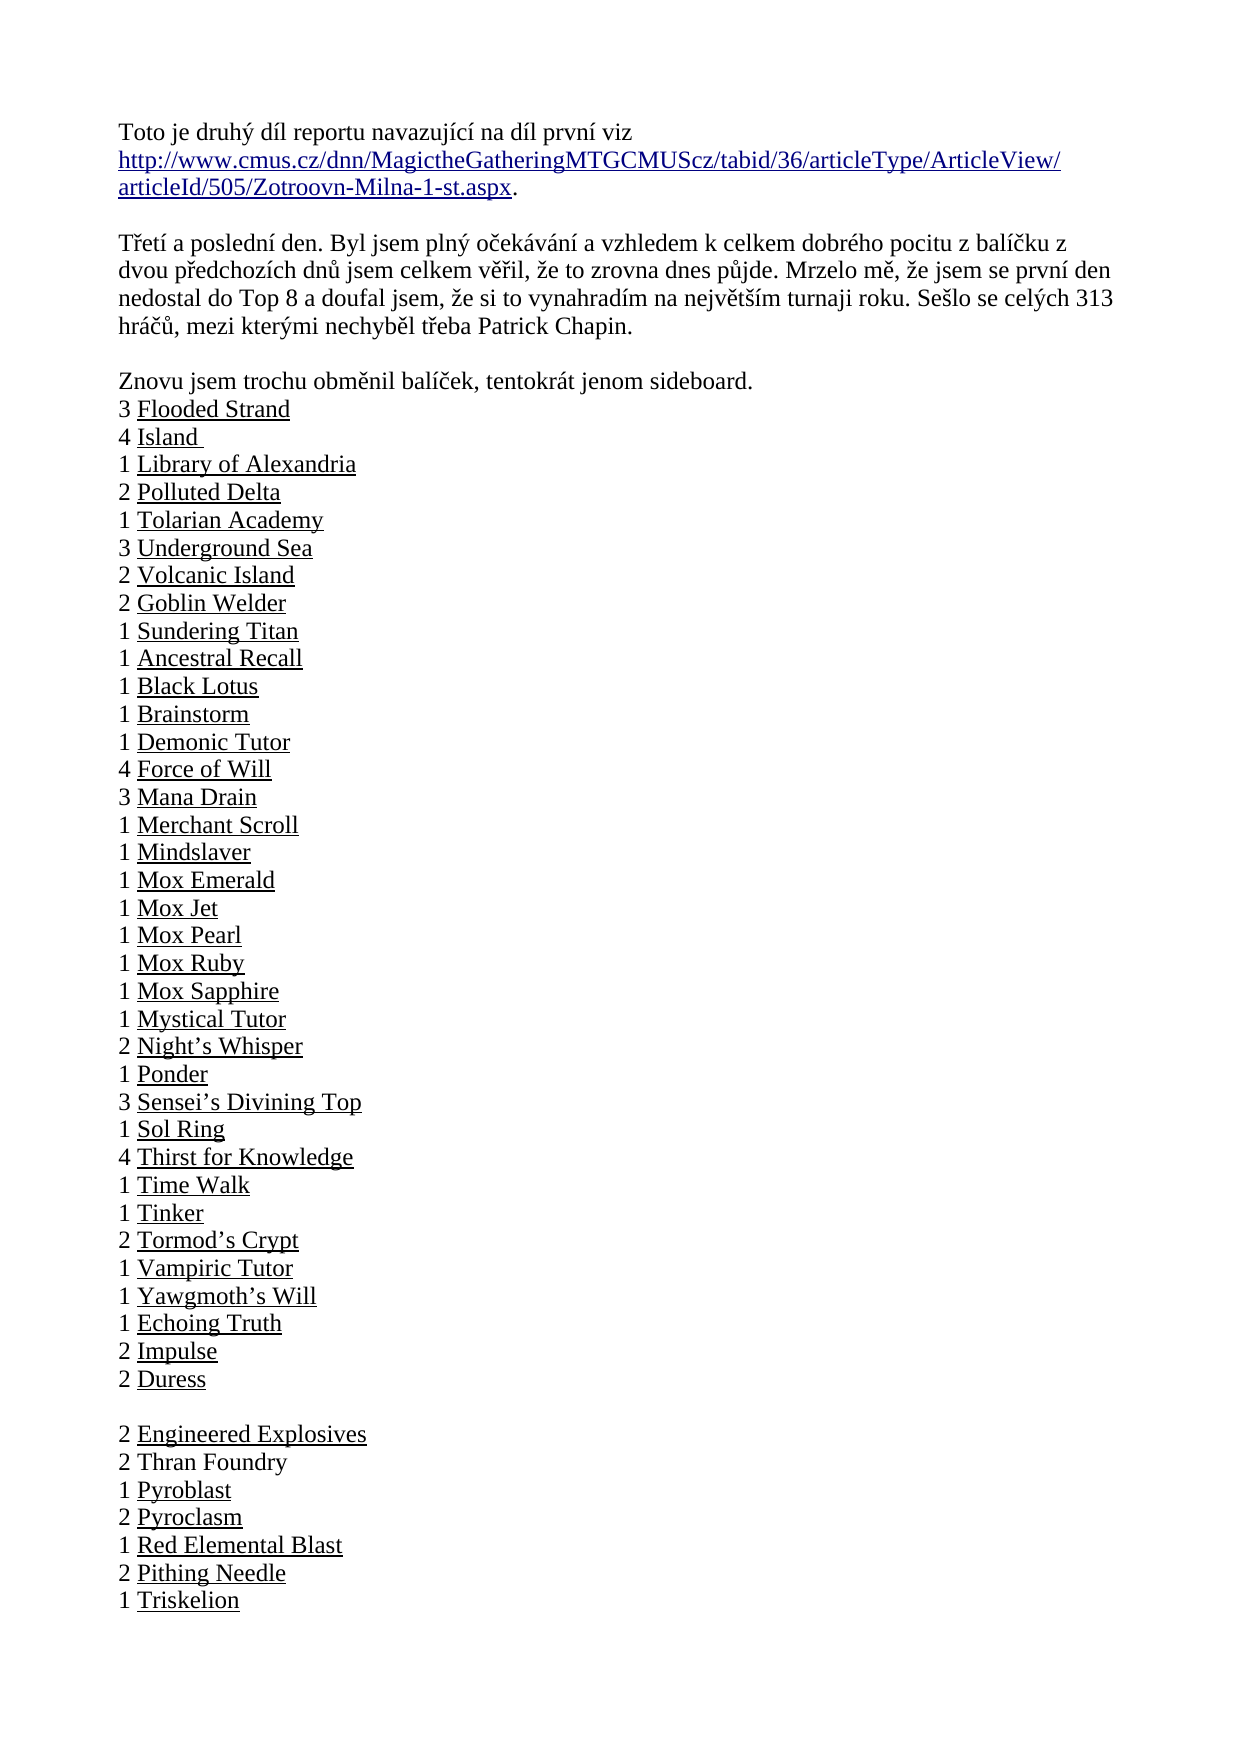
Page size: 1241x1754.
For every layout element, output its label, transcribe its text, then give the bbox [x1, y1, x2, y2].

text 3 Flooded Strand 4 Island 1 Library of Alexandria 2 Polluted Delta 1 Tolarian Academy 3 Underground Sea 2 Volcanic Island 2 Goblin Welder 1 Sundering Titan 1 Ancestral Recall 1 Black Lotus 1 Brainstorm 1 Demonic Tutor 4 Force of Will 3 Mana Drain 1 Merchant Scroll 1 Mindslaver 1 Mox Emerald 1 Mox Jet 1 Mox Pearl 1 Mox Ruby 1 Mox Sapphire 1 Mystical Tutor 2 Night’s Whisper 1 Ponder 3 Sensei’s Divining Top 1 Sol Ring 4 Thirst for Knowledge 1 Time Walk 1 Tinker 2 Tormod’s Crypt 1 Vampiric Tutor 1 Yawgmoth’s Will 1 Echoing Truth 2 Impulse 2 Duress [118, 395, 1122, 1393]
text 1 Pyroblast 2 Pyroclasm 1 Red Elemental Blast 2 Pithing Needle 1 Triskelion [118, 1476, 1122, 1614]
text 2 Engineered Explosives 2 Thran Foundry [118, 1420, 1122, 1476]
text Třetí a poslední den. Byl jsem plný očekávání a vzhledem k celkem dobrého pocitu z balíčku z dvou předchozích dnů jsem celkem věřil, že to zrovna dnes půjde. Mrzelo mě, že jsem se první den nedostal do Top 8 a doufal jsem, že si to vynahradím na největším turnaji roku. Sešlo se celých 313 hráčů, mezi kterými nechyběl třeba Patrick Chapin. [118, 229, 1122, 340]
text Toto je druhý díl reportu navazující na díl první viz http://www.cmus.cz/dnn/MagictheGatheringMTGCMUScz/tabid/36/articleType/ArticleView/articleId/505/Zotroovn-Milna-1-st.aspx. [118, 118, 1122, 201]
text Znovu jsem trochu obměnil balíček, tentokrát jenom sideboard. [118, 367, 1122, 395]
